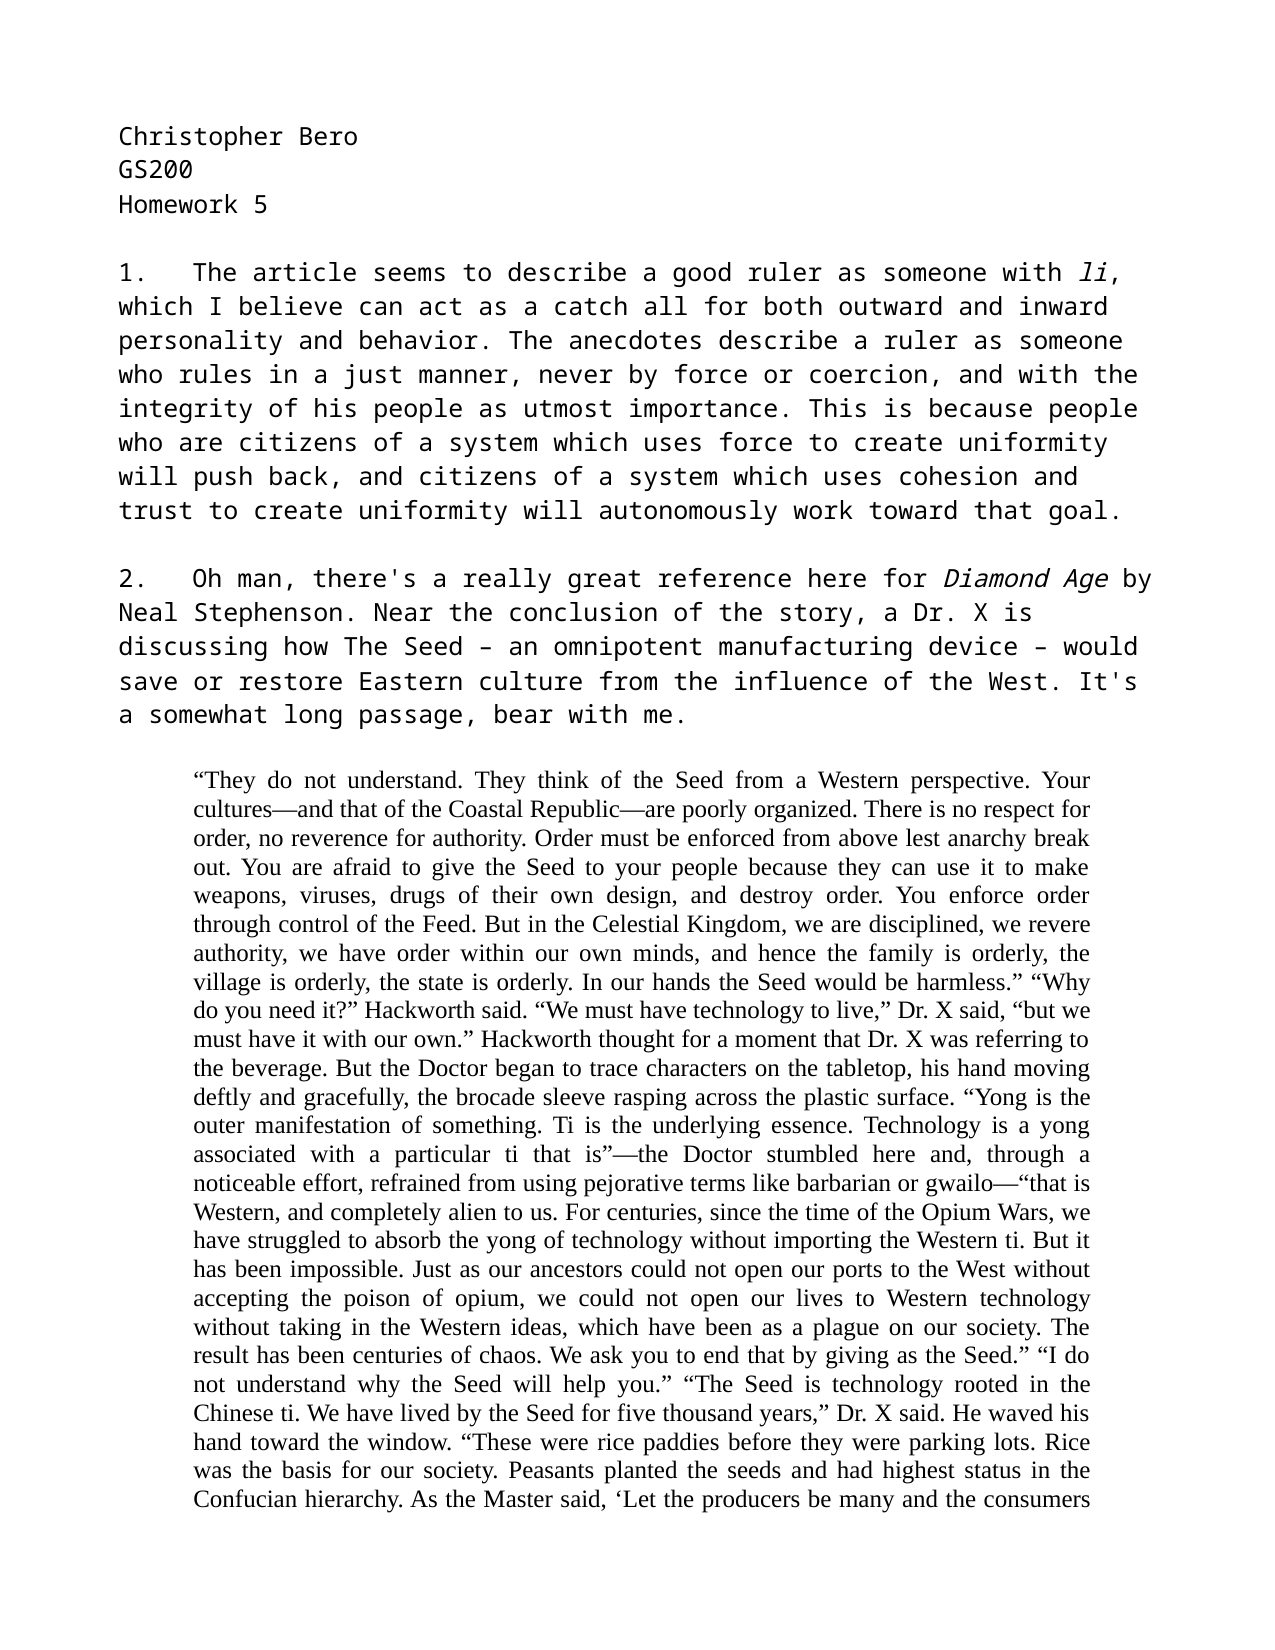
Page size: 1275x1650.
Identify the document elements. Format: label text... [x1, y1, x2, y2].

text Homework 5 [118, 186, 1157, 220]
text GS200 [118, 152, 1157, 186]
text Christopher Bero [118, 118, 1157, 152]
text 2. Oh man, there's a really great reference here for Diamond Age by Neal Stephenson. Near the conclusion of the story, a Dr. X is discussing how The Seed – an omnipotent manufacturing device – would save or restore Eastern culture from the influence of the West. It's a somewhat long passage, bear with me. [118, 561, 1157, 731]
text 1. The article seems to describe a good ruler as someone with li, which I believe can act as a catch all for both outward and inward personality and behavior. The anecdotes describe a ruler as someone who rules in a just manner, never by force or coercion, and with the integrity of his people as utmost importance. This is because people who are citizens of a system which uses force to create uniformity will push back, and citizens of a system which uses cohesion and trust to create uniformity will autonomously work toward that goal. [118, 254, 1157, 527]
text “They do not understand. They think of the Seed from a Western perspective. Your cultures—and that of the Coastal Republic—are poorly organized. There is no respect for order, no reverence for authority. Order must be enforced from above lest anarchy break out. You are afraid to give the Seed to your people because they can use it to make weapons, viruses, drugs of their own design, and destroy order. You enforce order through control of the Feed. But in the Celestial Kingdom, we are disciplined, we revere authority, we have order within our own minds, and hence the family is orderly, the village is orderly, the state is orderly. In our hands the Seed would be harmless.” “Why do you need it?” Hackworth said. “We must have technology to live,” Dr. X said, “but we must have it with our own.” Hackworth thought for a moment that Dr. X was referring to the beverage. But the Doctor began to trace characters on the tabletop, his hand moving deftly and gracefully, the brocade sleeve rasping across the plastic surface. “Yong is the outer manifestation of something. Ti is the underlying essence. Technology is a yong associated with a particular ti that is”—the Doctor stumbled here and, through a noticeable effort, refrained from using pejorative terms like barbarian or gwailo—“that is Western, and completely alien to us. For centuries, since the time of the Opium Wars, we have struggled to absorb the yong of technology without importing the Western ti. But it has been impossible. Just as our ancestors could not open our ports to the West without accepting the poison of opium, we could not open our lives to Western technology without taking in the Western ideas, which have been as a plague on our society. The result has been centuries of chaos. We ask you to end that by giving as the Seed.” “I do not understand why the Seed will help you.” “The Seed is technology rooted in the Chinese ti. We have lived by the Seed for five thousand years,” Dr. X said. He waved his hand toward the window. “These were rice paddies before they were parking lots. Rice was the basis for our society. Peasants planted the seeds and had highest status in the Confucian hierarchy. As the Master said, ‘Let the producers be many and the consumers [193, 765, 1091, 1513]
